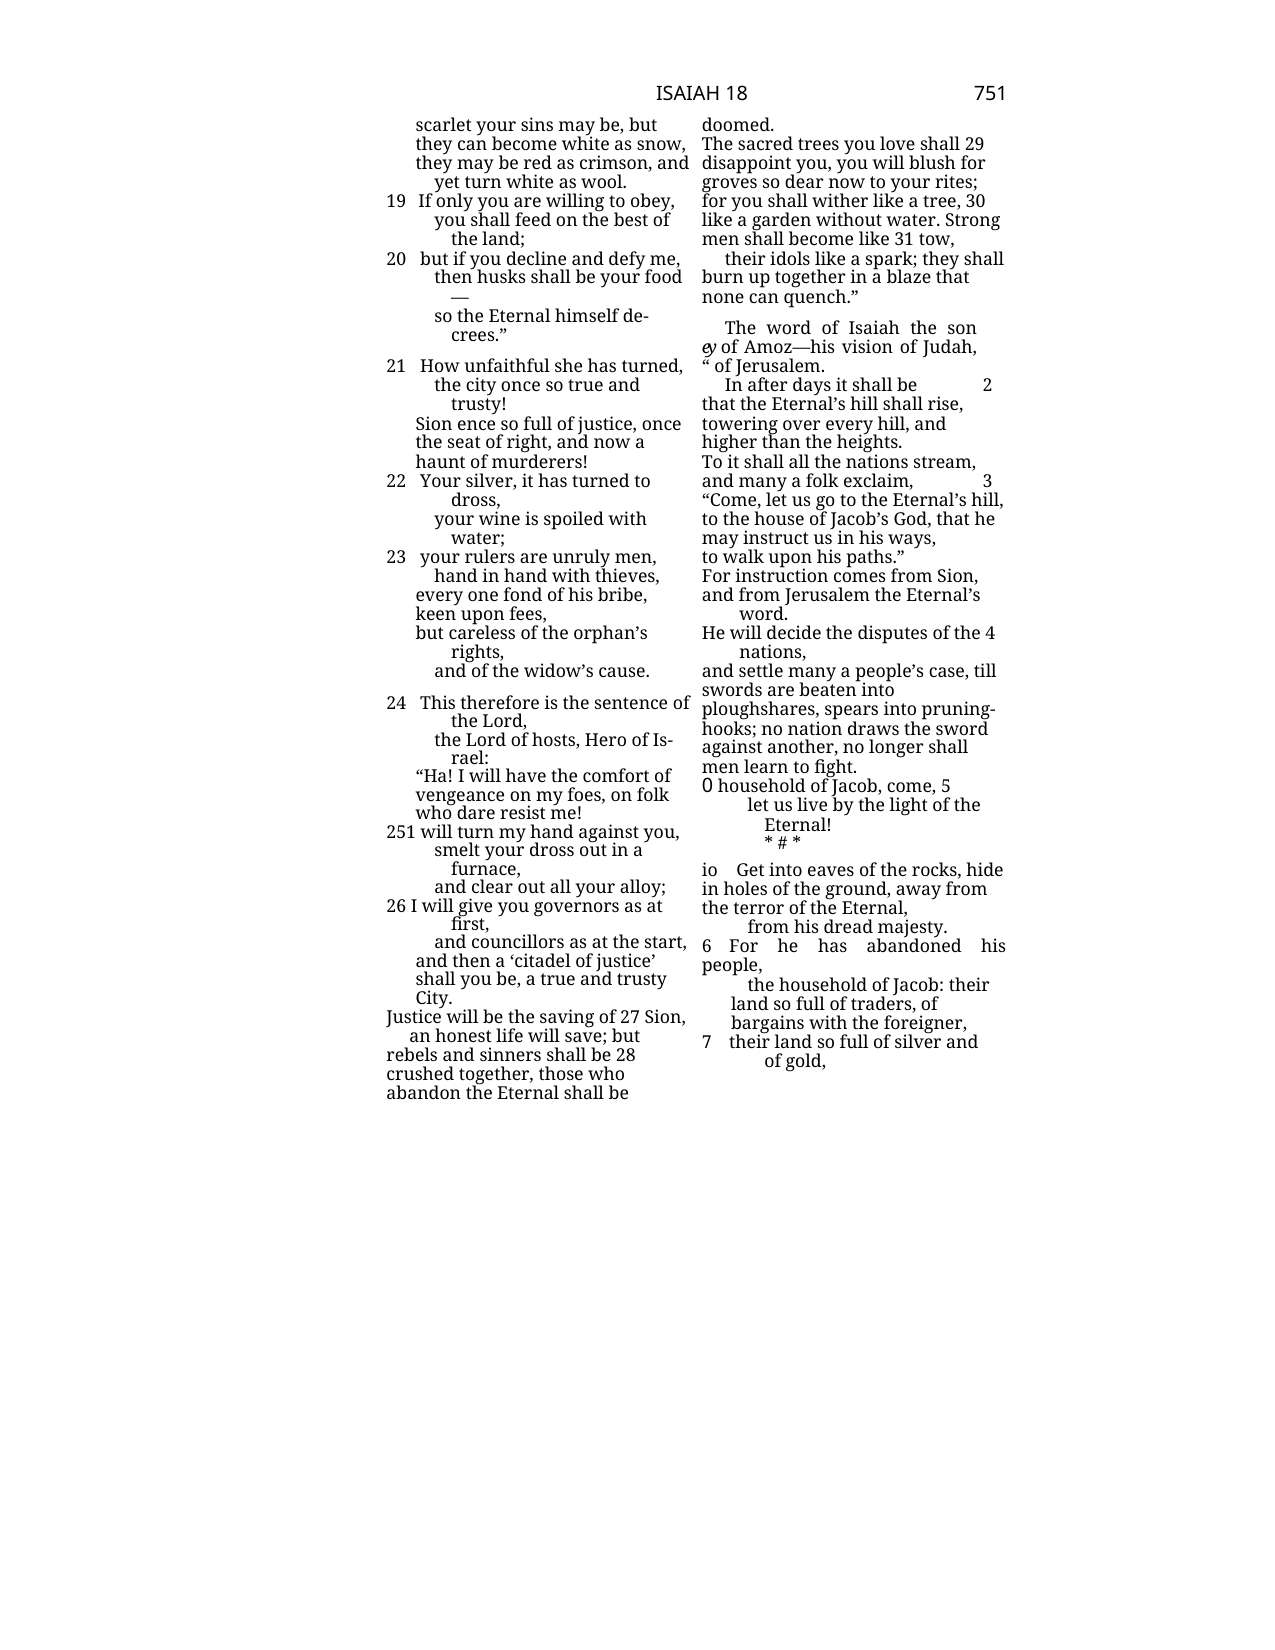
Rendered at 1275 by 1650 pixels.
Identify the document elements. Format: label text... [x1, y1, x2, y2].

text “Come, let us go to the Eternal’s hill, [702, 491, 1006, 510]
list but if you decline and defy me, [386, 250, 691, 269]
list If only you are willing to obey, [386, 192, 691, 212]
text io Get into eaves of the rocks, hide in holes of the ground, away from the terror of the Eternal, [702, 861, 1006, 918]
text your wine is spoiled with water; [434, 510, 691, 548]
text to walk upon his paths.” [702, 548, 1006, 567]
text The sacred trees you love shall 29 disappoint you, you will blush for groves so dear now to your rites; for you shall wither like a tree, 30 like a garden without water. Strong men shall become like 31 tow, [702, 135, 1006, 250]
text and clear out all your alloy; [415, 879, 691, 897]
text but careless of the orphan’s rights, [415, 624, 691, 662]
text doomed. [702, 116, 1006, 135]
text from his dread majesty. [747, 918, 1006, 938]
text and of the widow’s cause. [415, 662, 691, 682]
text an honest life will save; but rebels and sinners shall be 28 crushed together, those who abandon the Eter­nal shall be [386, 1027, 691, 1103]
text Justice will be the saving of 27 Sion, [386, 1008, 691, 1027]
text * # * [764, 835, 1006, 853]
text For instruction comes from Sion, [702, 567, 1006, 586]
text To it shall all the nations stream, [702, 453, 1006, 472]
text In after days it shall be 2 [724, 377, 1006, 396]
text so the Eternal himself de­crees.” [434, 307, 691, 345]
text the Lord of hosts, Hero of Is­rael: [434, 731, 691, 768]
text and from Jerusalem the Eter­nal’s word. [702, 586, 1006, 624]
text to the house of Jacob’s God, that he may instruct us in his ways, [702, 510, 1006, 548]
text let us live by the light of the Eternal! [747, 796, 1006, 835]
text and settle many a people’s case, till swords are beaten into ploughshares, spears into pruning-hooks; no nation draws the sword against another, no longer shall men learn to fight. [702, 662, 1006, 777]
list How unfaithful she has turned, [386, 357, 691, 377]
text the city once so true and trusty! [434, 377, 691, 415]
text The word of Isaiah the son ey of Amoz—his vision of Judah, “ of Jerusalem. [702, 319, 977, 377]
text “Ha! I will have the comfort of vengeance on my foes, on folk who dare resist me! [415, 768, 691, 823]
list This therefore is the sentence of [386, 694, 691, 713]
list For he has abandoned his people, [702, 938, 1006, 976]
text hand in hand with thieves, every one fond of his bribe, keen upon fees, [415, 567, 691, 624]
text Sion ence so full of justice, once the seat of right, and now a haunt of mur­derers! [415, 415, 691, 472]
text He will decide the disputes of the 4 nations, [702, 624, 1006, 662]
text 251 will turn my hand against you, [386, 823, 691, 842]
text then husks shall be your food— [434, 269, 691, 307]
list your rulers are unruly men, [386, 548, 691, 567]
text 0 household of Jacob, come, 5 [702, 777, 1006, 796]
text that the Eternal’s hill shall rise, towering over every hill, and higher than the heights. [702, 396, 1006, 453]
text the household of Jacob: their land so full of traders, of bargains with the foreigner, [731, 976, 1006, 1033]
text you shall feed on the best of the land; [434, 212, 691, 250]
list Your silver, it has turned to [386, 472, 691, 491]
text their idols like a spark; they shall burn up together in a blaze that none can quench.” [702, 250, 1006, 307]
text scarlet your sins may be, but they can become white as snow, [415, 116, 691, 154]
text dross, [451, 491, 691, 510]
text they may be red as crimson, and yet turn white as wool. [415, 154, 691, 192]
text 26 I will give you governors as at first, [386, 897, 691, 934]
text the Lord, [451, 713, 691, 731]
text of gold, [764, 1052, 1006, 1071]
text and many a folk exclaim, 3 [702, 472, 1006, 491]
text smelt your dross out in a furnace, [434, 842, 691, 879]
text and councillors as at the start, and then a ‘citadel of justice’ shall you be, a true and trusty City. [415, 934, 691, 1008]
list their land so full of silver and [702, 1033, 1006, 1052]
